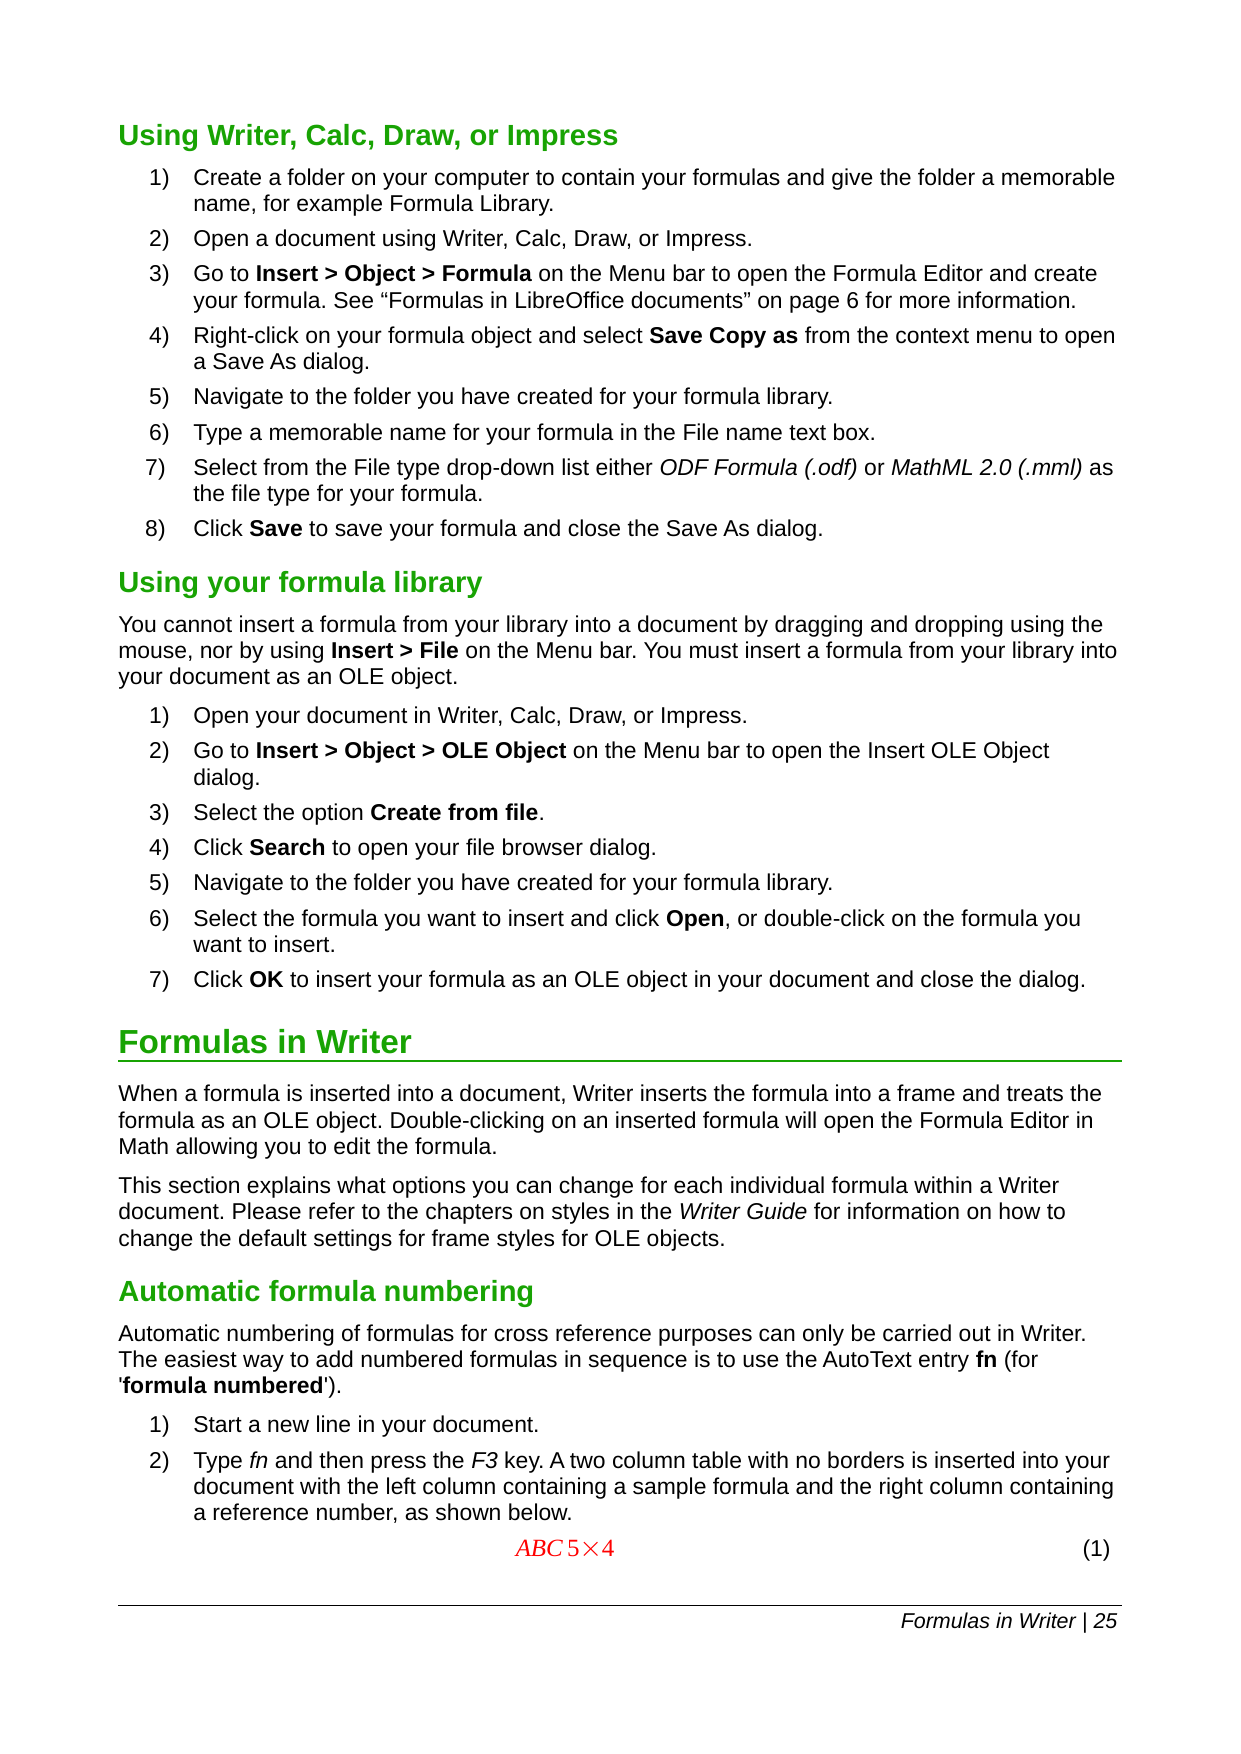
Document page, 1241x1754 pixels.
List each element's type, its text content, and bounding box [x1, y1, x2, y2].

text When a formula is inserted into a document, Writer inserts the formula into a frame and treats the formula as an OLE object. Double-clicking on an inserted formula will open the Formula Editor in Math allowing you to edit the formula. [118, 1080, 1122, 1159]
subtitle Automatic formula numbering [118, 1274, 1122, 1308]
list Type fn and then press the F3 key. A two column table with no borders is inserted into your document with the left column containing a sample formula and the right column containing a reference number, as shown below. [169, 1447, 1122, 1526]
list Create a folder on your computer to contain your formulas and give the folder a memorable name, for example Formula Library. [169, 163, 1122, 216]
table_header (1) [1010, 1535, 1122, 1565]
list Select from the File type drop-down list either ODF Formula (.odf) or MathML 2.0 (.mml) as the file type for your formula. [165, 454, 1122, 506]
text This section explains what options you can change for each individual formula within a Writer document. Please refer to the chapters on styles in the Writer Guide for information on how to change the default settings for frame styles for OLE objects. [118, 1172, 1122, 1251]
subtitle Formulas in Writer [118, 1022, 1122, 1060]
subtitle Using Writer, Calc, Draw, or Impress [118, 118, 1122, 152]
subtitle Using your formula library [118, 565, 1122, 599]
list Open a document using Writer, Calc, Draw, or Impress. [169, 225, 1122, 251]
list Go to Insert > Object > Formula on the Menu bar to open the Formula Editor and create your formula. See “Formulas in LibreOffice documents” on page 6 for more information. [169, 260, 1122, 313]
list Click Save to save your formula and close the Save As dialog. [165, 515, 1122, 542]
list Type a memorable name for your formula in the File name text box. [169, 418, 1122, 445]
list Click Search to open your file browser dialog. [169, 834, 1122, 861]
list Go to Insert > Object > OLE Object on the Menu bar to open the Insert OLE Object dialog. [169, 737, 1122, 790]
list Click OK to insert your formula as an OLE object in your document and close the dialog. [169, 966, 1122, 992]
list Select the formula you want to insert and click Open, or double-click on the formula you want to insert. [169, 904, 1122, 957]
list Open your document in Writer, Calc, Draw, or Impress. [169, 702, 1122, 728]
list Right-click on your formula object and select Save Copy as from the context menu to open a Save As dialog. [169, 322, 1122, 374]
list Select the option Create from file. [169, 799, 1122, 825]
text You cannot insert a formula from your library into a document by dragging and dropping using the mouse, nor by using Insert > File on the Menu bar. You must insert a formula from your library into your document as an OLE object. [118, 611, 1122, 690]
text Automatic numbering of formulas for cross reference purposes can only be carried out in Writer. The easiest way to add numbered formulas in sequence is to use the AutoText entry fn (for 'formula numbered'). [118, 1320, 1122, 1399]
table_header [118, 1535, 1010, 1565]
list Navigate to the folder you have created for your formula library. [169, 383, 1122, 410]
list Navigate to the folder you have created for your formula library. [169, 869, 1122, 896]
list Start a new line in your document. [169, 1411, 1122, 1438]
